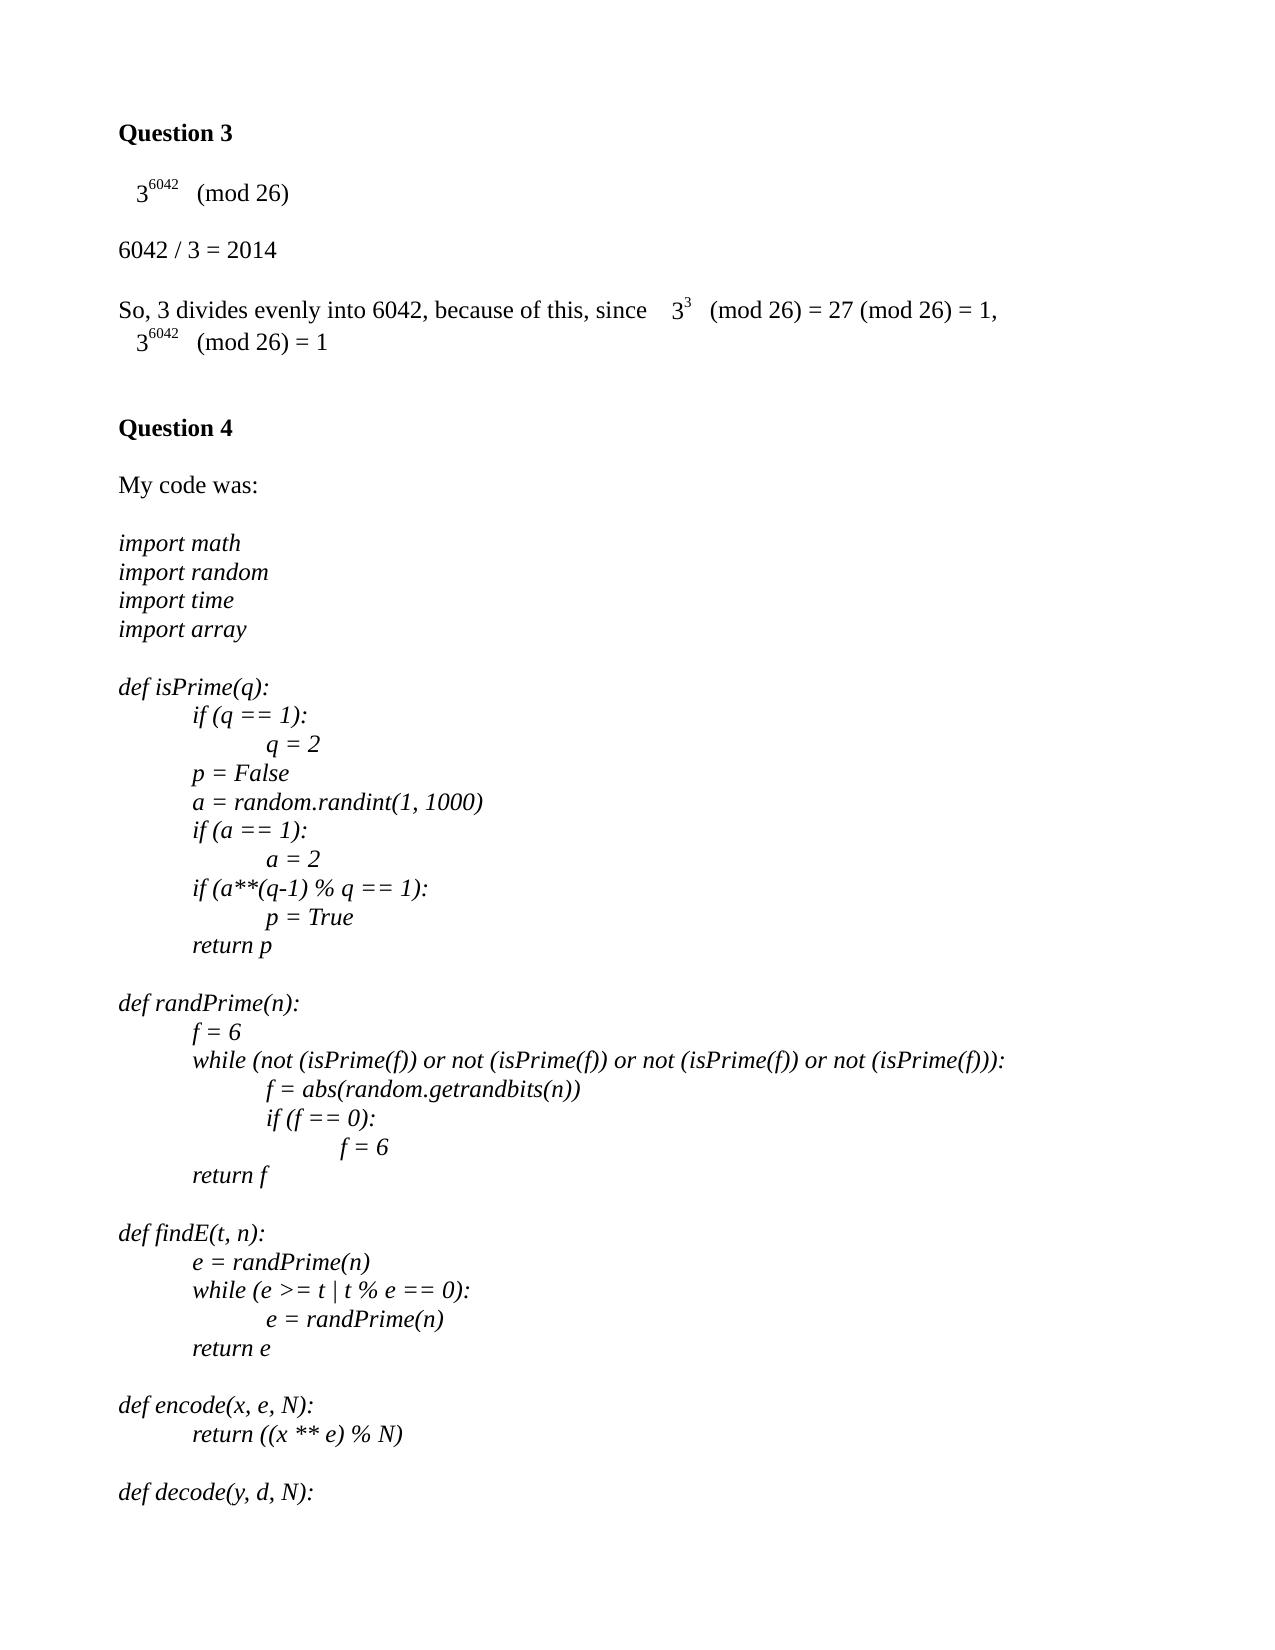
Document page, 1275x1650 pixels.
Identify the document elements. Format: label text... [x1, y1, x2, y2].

text So, 3 divides evenly into 6042, because of this, since (mod 26) = 27 (mod 26) = 1, [118, 293, 1157, 324]
text e = randPrime(n) [118, 1247, 1157, 1276]
text if (a**(q-1) % q == 1): [118, 873, 1157, 902]
text def randPrime(n): [118, 988, 1157, 1017]
text return f [118, 1161, 1157, 1189]
text p = True [118, 902, 1157, 931]
text import array [118, 614, 1157, 643]
text while (e >= t | t % e == 0): [118, 1276, 1157, 1304]
text import random [118, 557, 1157, 586]
text return ((x ** e) % N) [118, 1419, 1157, 1448]
text My code was: [118, 471, 1157, 499]
text f = 6 [118, 1132, 1157, 1161]
text e = randPrime(n) [118, 1304, 1157, 1333]
text if (q == 1): [118, 701, 1157, 729]
text return e [118, 1333, 1157, 1362]
text if (f == 0): [118, 1103, 1157, 1132]
text p = False [118, 758, 1157, 787]
text return p [118, 931, 1157, 959]
text import math [118, 528, 1157, 557]
text def decode(y, d, N): [118, 1477, 1157, 1506]
text def encode(x, e, N): [118, 1391, 1157, 1419]
text Question 3 [118, 118, 1157, 147]
text 6042 / 3 = 2014 [118, 236, 1157, 264]
text if (a == 1): [118, 816, 1157, 844]
text def findE(t, n): [118, 1218, 1157, 1247]
text def isPrime(q): [118, 672, 1157, 701]
text q = 2 [118, 729, 1157, 758]
text while (not (isPrime(f)) or not (isPrime(f)) or not (isPrime(f)) or not (isPrime(f))): [118, 1046, 1157, 1074]
text f = 6 [118, 1017, 1157, 1046]
text (mod 26) = 1 [118, 324, 1157, 356]
text a = random.randint(1, 1000) [118, 787, 1157, 816]
text import time [118, 586, 1157, 614]
text a = 2 [118, 844, 1157, 873]
text Question 4 [118, 413, 1157, 442]
text (mod 26) [118, 176, 1157, 207]
text f = abs(random.getrandbits(n)) [118, 1074, 1157, 1103]
